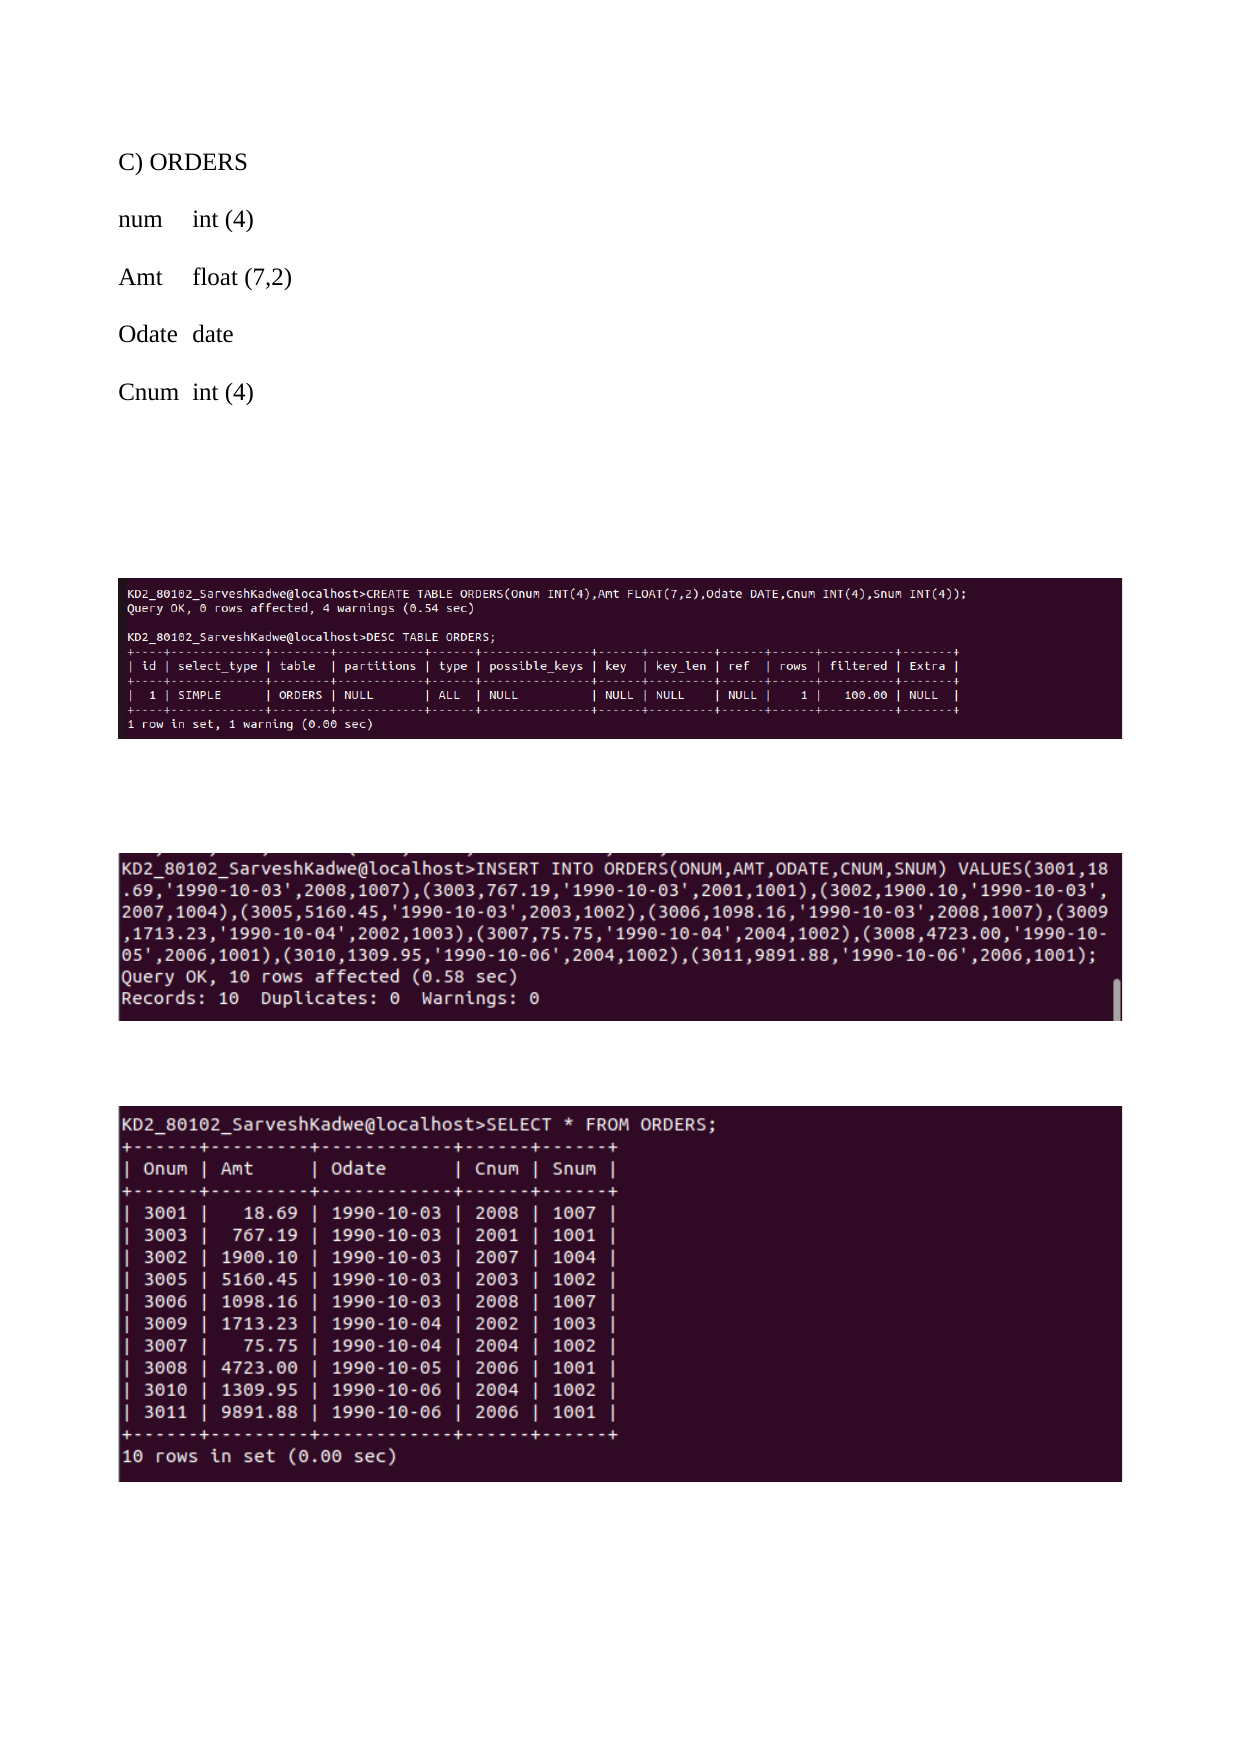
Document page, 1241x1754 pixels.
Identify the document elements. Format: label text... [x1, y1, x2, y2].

text C) ORDERS [118, 147, 1122, 176]
text num int (4) [118, 204, 1122, 233]
text Amt float (7,2) [118, 262, 1122, 291]
picture [118, 853, 1123, 1021]
picture [118, 578, 1123, 739]
text Odate date [118, 319, 1122, 348]
text Cnum int (4) [118, 377, 1122, 406]
picture [118, 1106, 1123, 1482]
